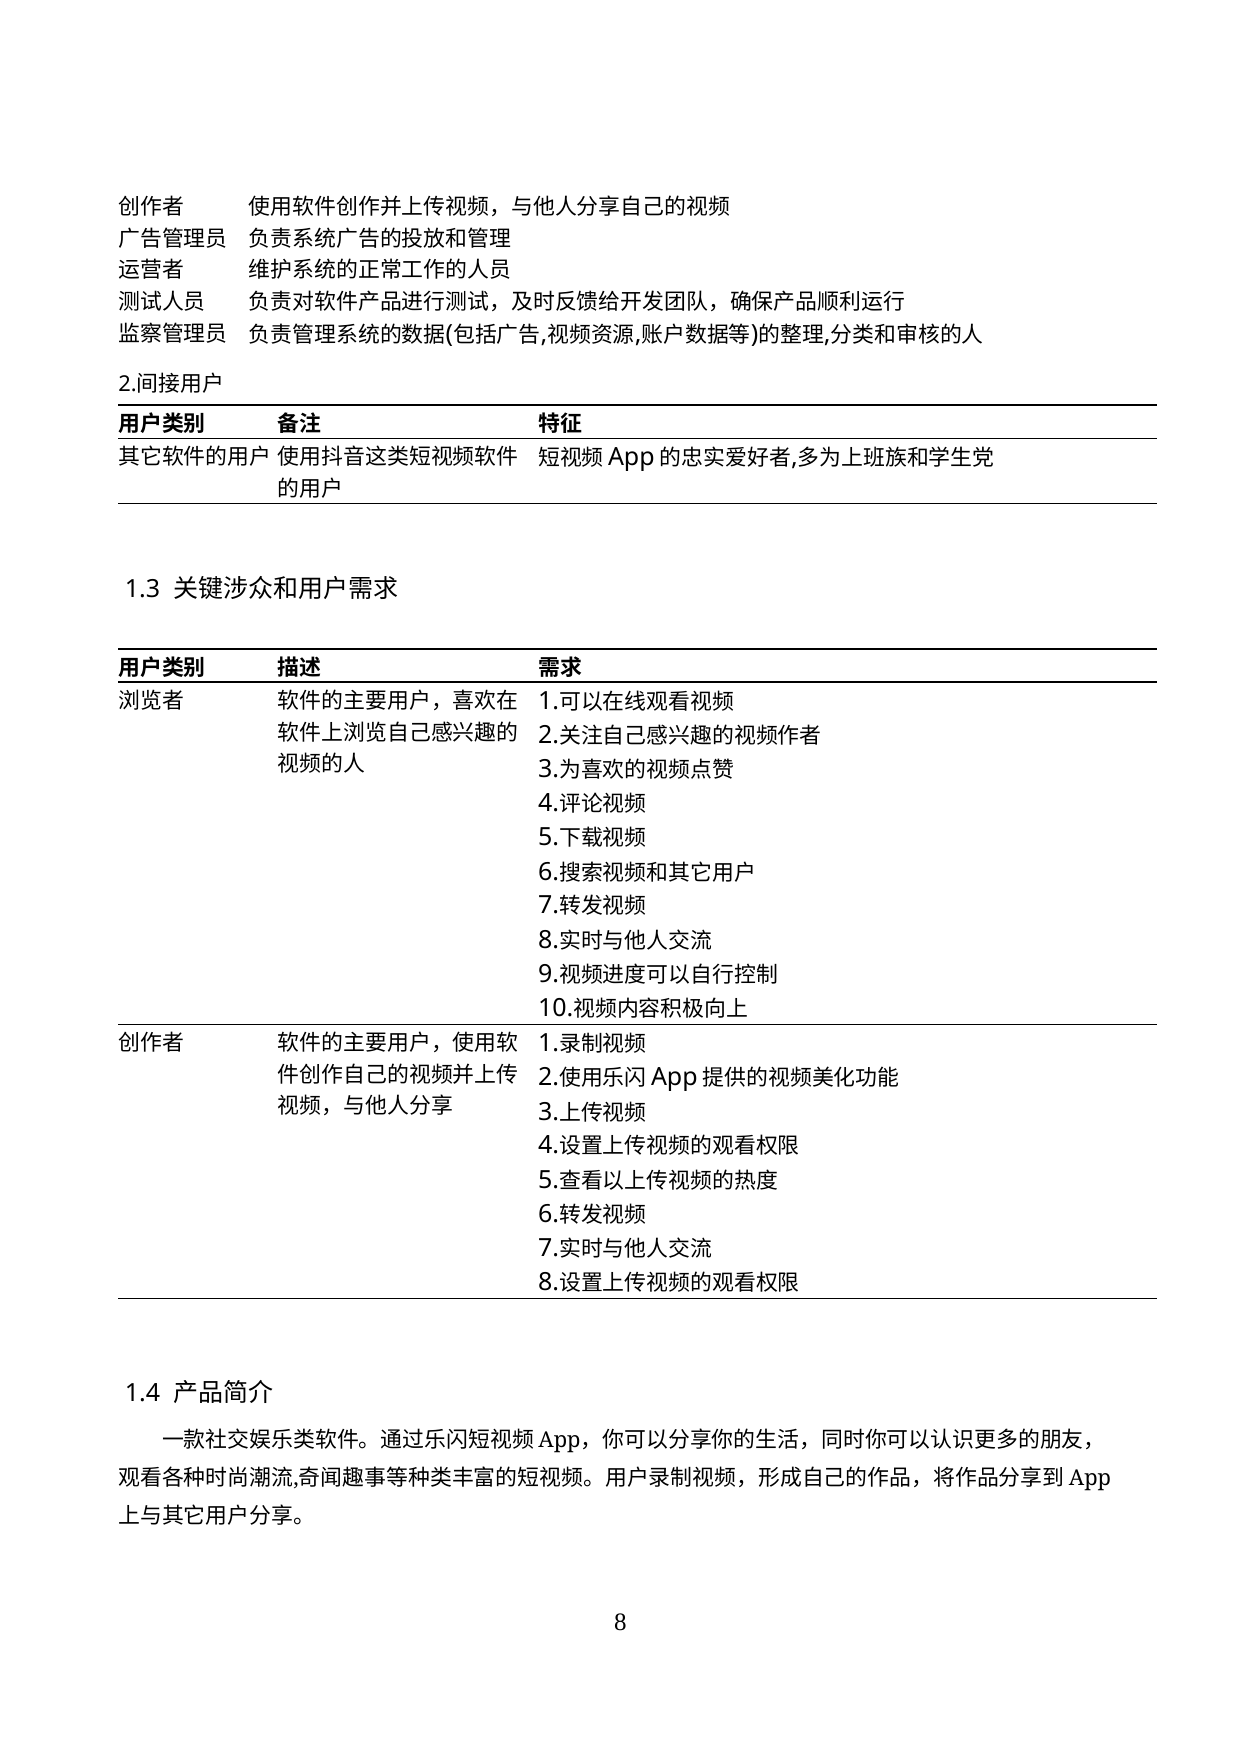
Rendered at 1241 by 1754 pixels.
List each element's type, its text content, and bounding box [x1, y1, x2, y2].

table_header 备注 [278, 406, 538, 437]
table_cell 创作者 [118, 1025, 278, 1297]
table_cell 广告管理员 [118, 221, 248, 252]
table_cell 使用软件创作并上传视频，与他人分享自己的视频 [249, 188, 1157, 221]
subtitle 关键涉众和用户需求 [118, 569, 1122, 605]
table_cell 负责管理系统的数据(包括广告,视频资源,账户数据等)的整理,分类和审核的人 [249, 316, 1157, 350]
table_header 特征 [538, 406, 1157, 437]
table_cell 软件的主要用户，喜欢在软件上浏览自己感兴趣的视频的人 [278, 683, 538, 1023]
subtitle 2.间接用户 [118, 366, 1122, 398]
table_cell 运营者 [118, 253, 248, 284]
table_cell 1.录制视频 2.使用乐闪App提供的视频美化功能 3.上传视频 4.设置上传视频的观看权限 5.查看以上传视频的热度 6.转发视频 7.实时与他人交流 8.设置上传视频的观看权限 [538, 1025, 1157, 1297]
table_cell 浏览者 [118, 683, 278, 1023]
table_header 用户类别 [118, 650, 278, 681]
table_cell 使用抖音这类短视频软件的用户 [278, 439, 538, 502]
subtitle 产品简介 [118, 1372, 1122, 1409]
table_cell 负责对软件产品进行测试，及时反馈给开发团队，确保产品顺利运行 [249, 284, 1157, 316]
table_cell 短视频App的忠实爱好者,多为上班族和学生党 [538, 439, 1157, 502]
table_cell 软件的主要用户，使用软件创作自己的视频并上传视频，与他人分享 [278, 1025, 538, 1297]
table_cell 维护系统的正常工作的人员 [249, 253, 1157, 284]
table_cell 创作者 [118, 188, 248, 221]
table_cell 1.可以在线观看视频 2.关注自己感兴趣的视频作者 3.为喜欢的视频点赞 4.评论视频 5.下载视频 6.搜索视频和其它用户 7.转发视频 8.实时与他人交流 9.视频进度可以自行控制 10.视频内容积极向上 [538, 683, 1157, 1023]
table_header 描述 [278, 650, 538, 681]
table_cell 监察管理员 [118, 316, 248, 350]
text 一款社交娱乐类软件。通过乐闪短视频App，你可以分享你的生活，同时你可以认识更多的朋友，观看各种时尚潮流,奇闻趣事等种类丰富的短视频。用户录制视频，形成自己的作品，将作品分享到App上与其它用户分享。 [118, 1422, 1122, 1530]
table_header 需求 [538, 650, 1157, 681]
table_cell 负责系统广告的投放和管理 [249, 221, 1157, 252]
table_cell 测试人员 [118, 284, 248, 316]
table_header 用户类别 [118, 406, 278, 437]
table_cell 其它软件的用户 [118, 439, 278, 502]
